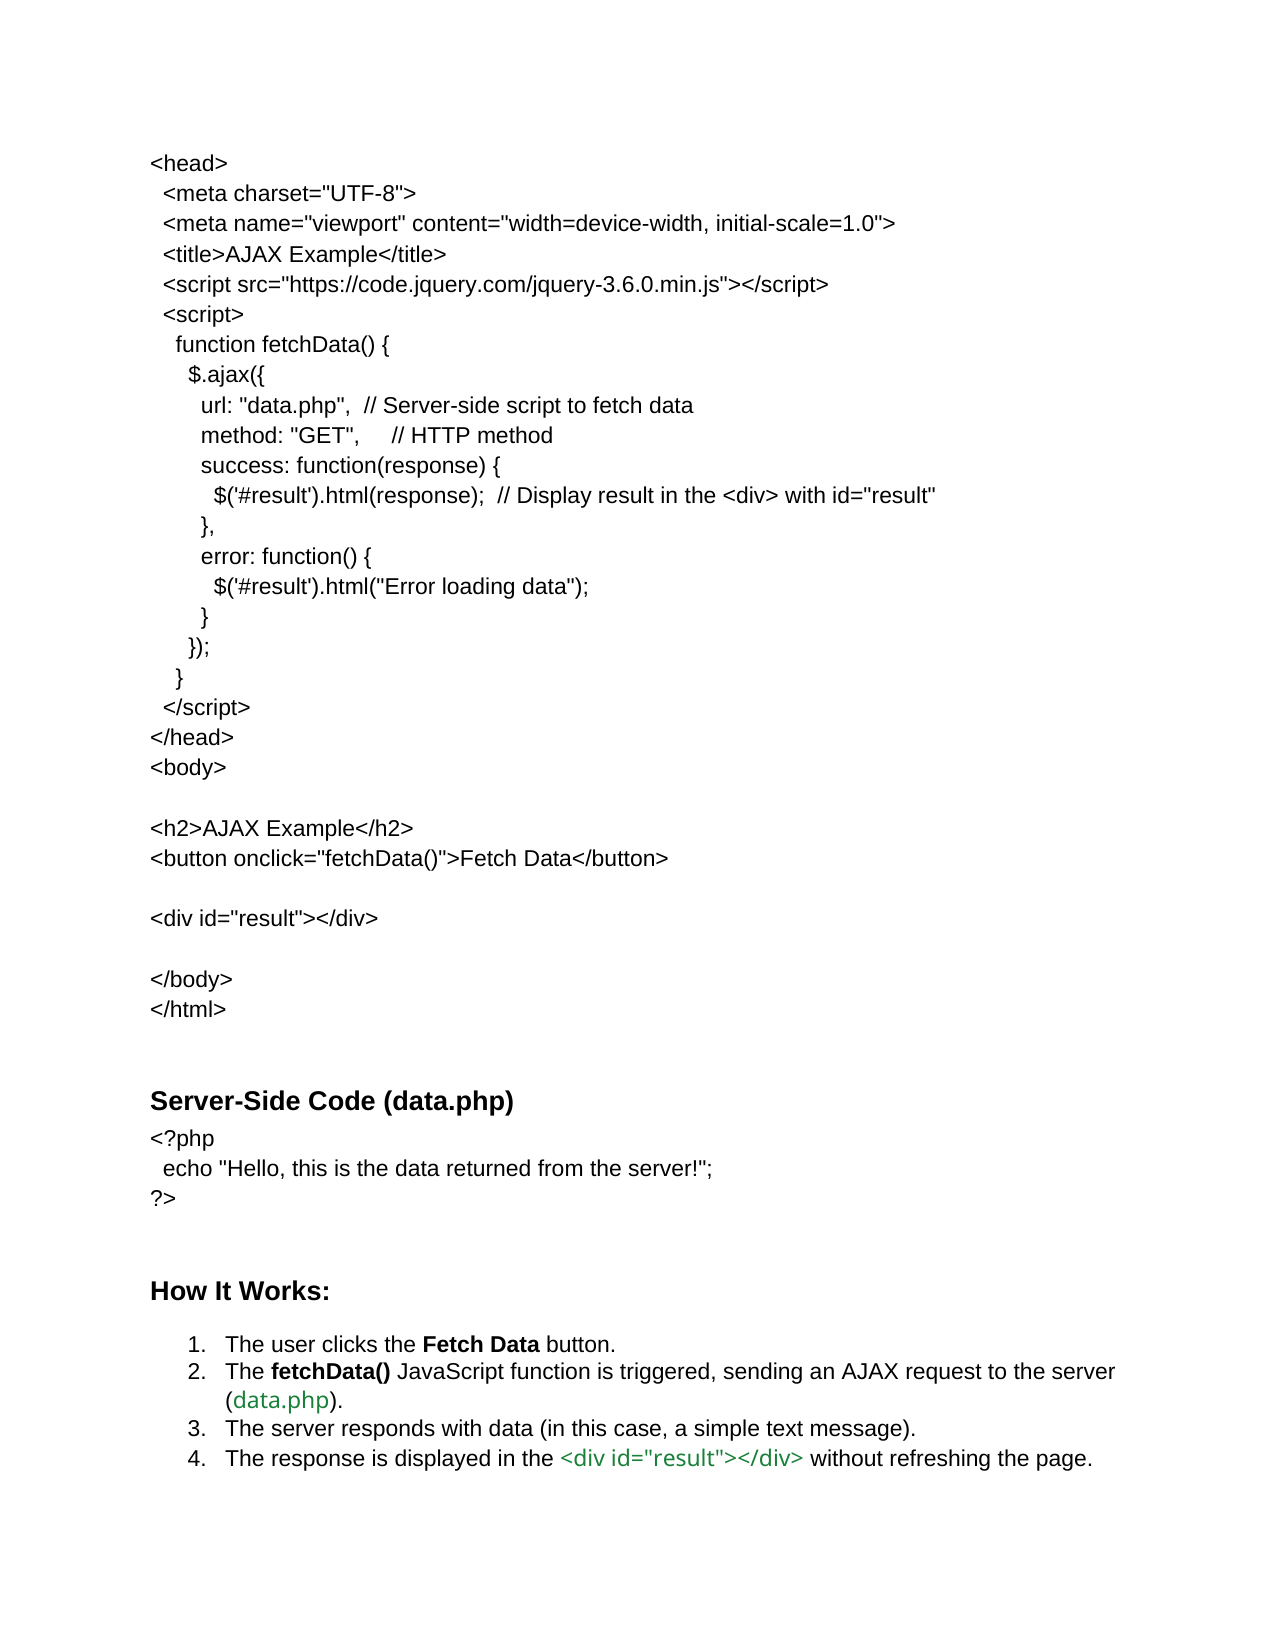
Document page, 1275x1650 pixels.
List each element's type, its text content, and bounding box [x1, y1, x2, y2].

text <?php [150, 1125, 1125, 1151]
text <h2>AJAX Example</h2> [150, 814, 1125, 841]
text <meta charset="UTF-8"> [150, 180, 1125, 207]
list The server responds with data (in this case, a simple text message). [187, 1415, 1125, 1442]
text error: function() { [150, 543, 1125, 569]
text </body> [150, 966, 1125, 992]
text $.ajax({ [150, 361, 1125, 388]
text <meta name="viewport" content="width=device-width, initial-scale=1.0"> [150, 210, 1125, 237]
text $('#result').html("Error loading data"); [150, 573, 1125, 599]
text </script> [150, 694, 1125, 720]
text } [150, 603, 1125, 629]
list The user clicks the Fetch Data button. [187, 1331, 1125, 1358]
text <button onclick="fetchData()">Fetch Data</button> [150, 845, 1125, 871]
text success: function(response) { [150, 452, 1125, 478]
text url: "data.php", // Server-side script to fetch data [150, 392, 1125, 418]
text $('#result').html(response); // Display result in the <div> with id="result" [150, 482, 1125, 509]
list The fetchData() JavaScript function is triggered, sending an AJAX request to the server (data.php). [187, 1358, 1125, 1415]
text method: "GET", // HTTP method [150, 422, 1125, 448]
text } [150, 663, 1125, 690]
text <head> [150, 150, 1125, 176]
text <script src="https://code.jquery.com/jquery-3.6.0.min.js"></script> [150, 271, 1125, 297]
text </head> [150, 724, 1125, 750]
text echo "Hello, this is the data returned from the server!"; [150, 1155, 1125, 1182]
text ?> [150, 1185, 1125, 1212]
text function fetchData() { [150, 331, 1125, 358]
text </html> [150, 996, 1125, 1022]
subtitle How It Works: [150, 1275, 1125, 1306]
text <div id="result"></div> [150, 905, 1125, 932]
text <script> [150, 301, 1125, 327]
text }, [150, 512, 1125, 539]
list The response is displayed in the <div id="result"></div> without refreshing the page. [187, 1442, 1125, 1473]
text }); [150, 633, 1125, 660]
text <title>AJAX Example</title> [150, 241, 1125, 267]
subtitle Server-Side Code (data.php) [150, 1085, 1125, 1117]
text <body> [150, 754, 1125, 781]
